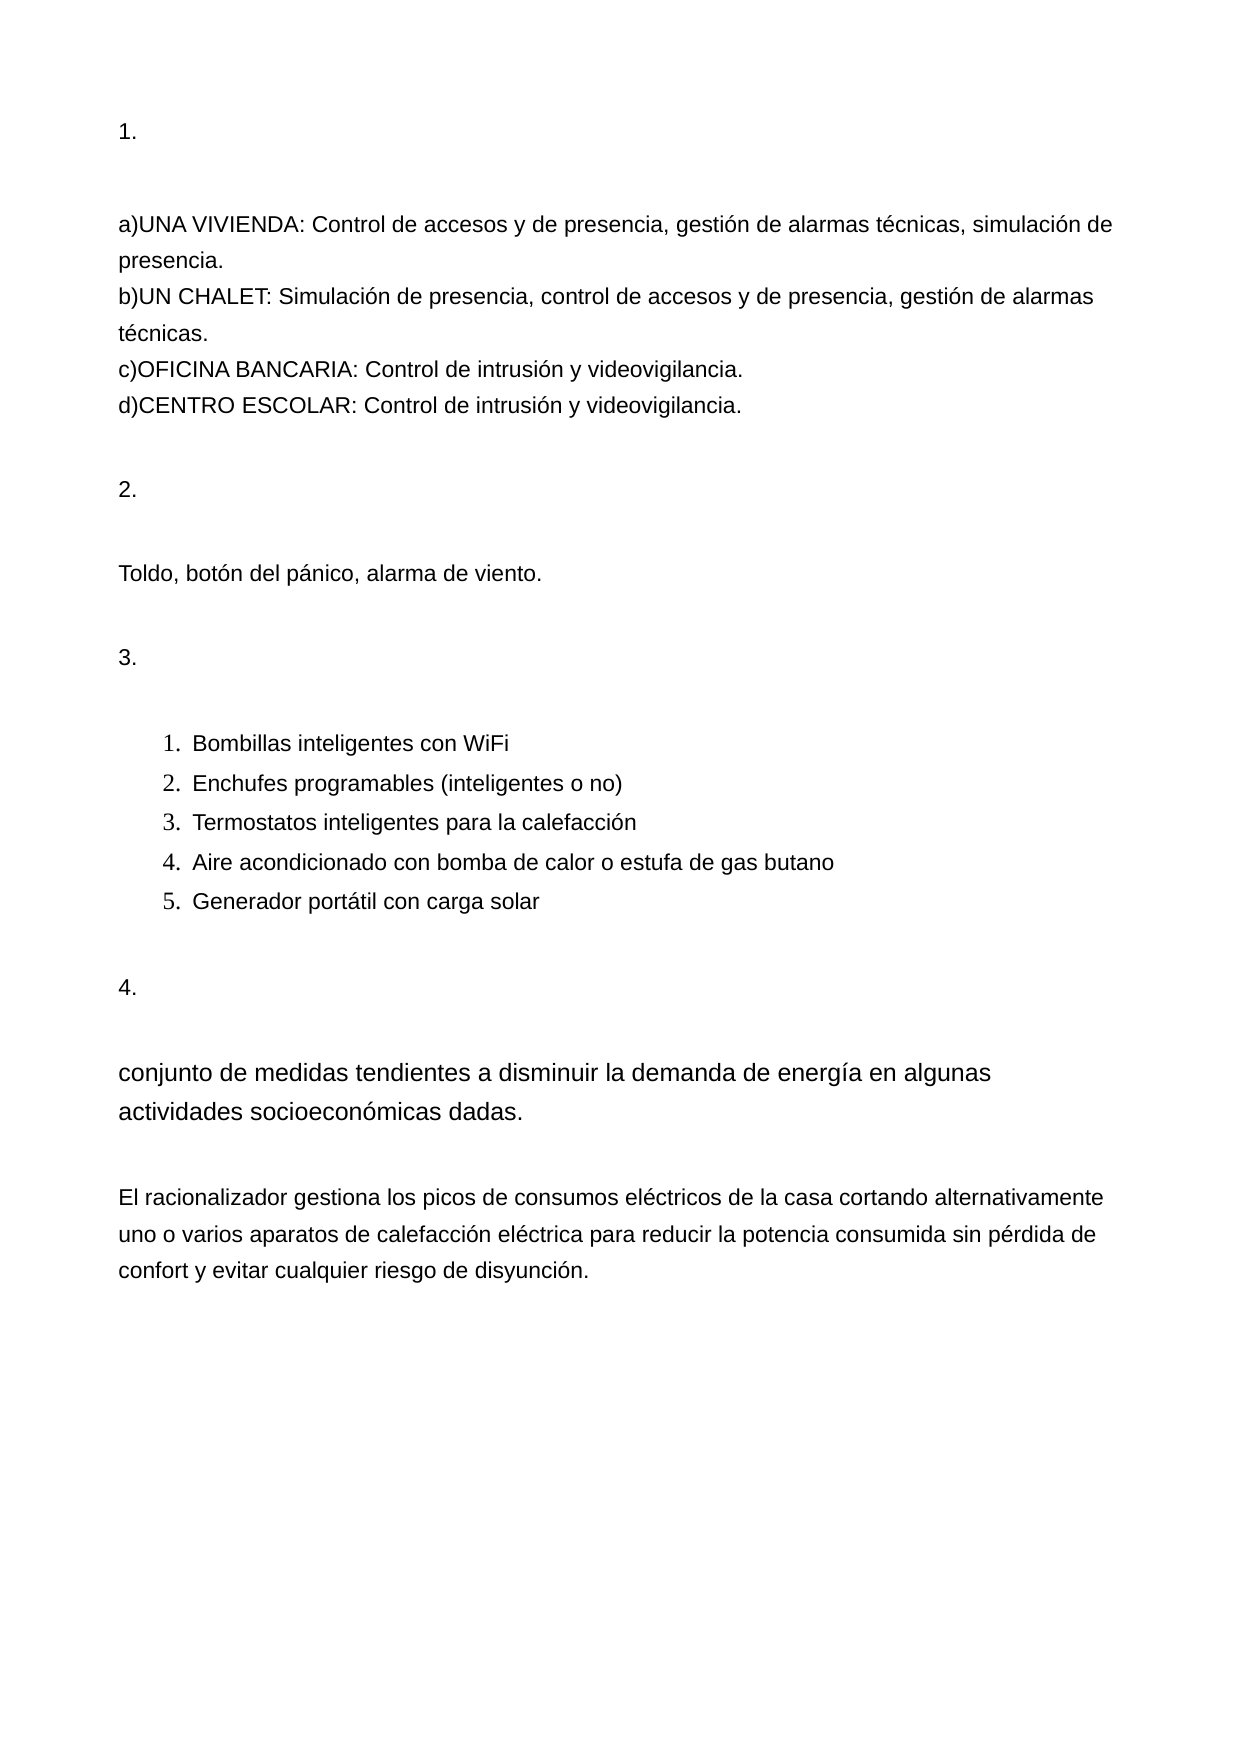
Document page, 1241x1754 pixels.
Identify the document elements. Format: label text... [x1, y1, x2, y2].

text c)OFICINA BANCARIA: Control de intrusión y videovigilancia. [118, 356, 1122, 382]
text b)UN CHALET: Simulación de presencia, control de accesos y de presencia, gestión de alarmas técnicas. [118, 283, 1122, 346]
list Bombillas inteligentes con WiFi [162, 728, 1122, 757]
list Aire acondicionado con bomba de calor o estufa de gas butano [162, 847, 1122, 876]
text conjunto de medidas tendientes a disminuir la demanda de energía en algunas actividades socioeconómicas dadas. [118, 1058, 1122, 1126]
text 4. [118, 974, 1122, 1000]
text 1. [118, 118, 1122, 144]
text 2. [118, 476, 1122, 503]
text d)CENTRO ESCOLAR: Control de intrusión y videovigilancia. [118, 392, 1122, 419]
list Termostatos inteligentes para la calefacción [162, 807, 1122, 836]
text 3. [118, 644, 1122, 671]
list Generador portátil con carga solar [162, 886, 1122, 915]
list Enchufes programables (inteligentes o no) [162, 768, 1122, 796]
text a)UNA VIVIENDA: Control de accesos y de presencia, gestión de alarmas técnicas, simulación de presencia. [118, 211, 1122, 273]
text Toldo, botón del pánico, alarma de viento. [118, 560, 1122, 587]
text El racionalizador gestiona los picos de consumos eléctricos de la casa cortando alternativamente uno o varios aparatos de calefacción eléctrica para reducir la potencia consumida sin pérdida de confort y evitar cualquier riesgo de disyunción. [118, 1184, 1122, 1283]
